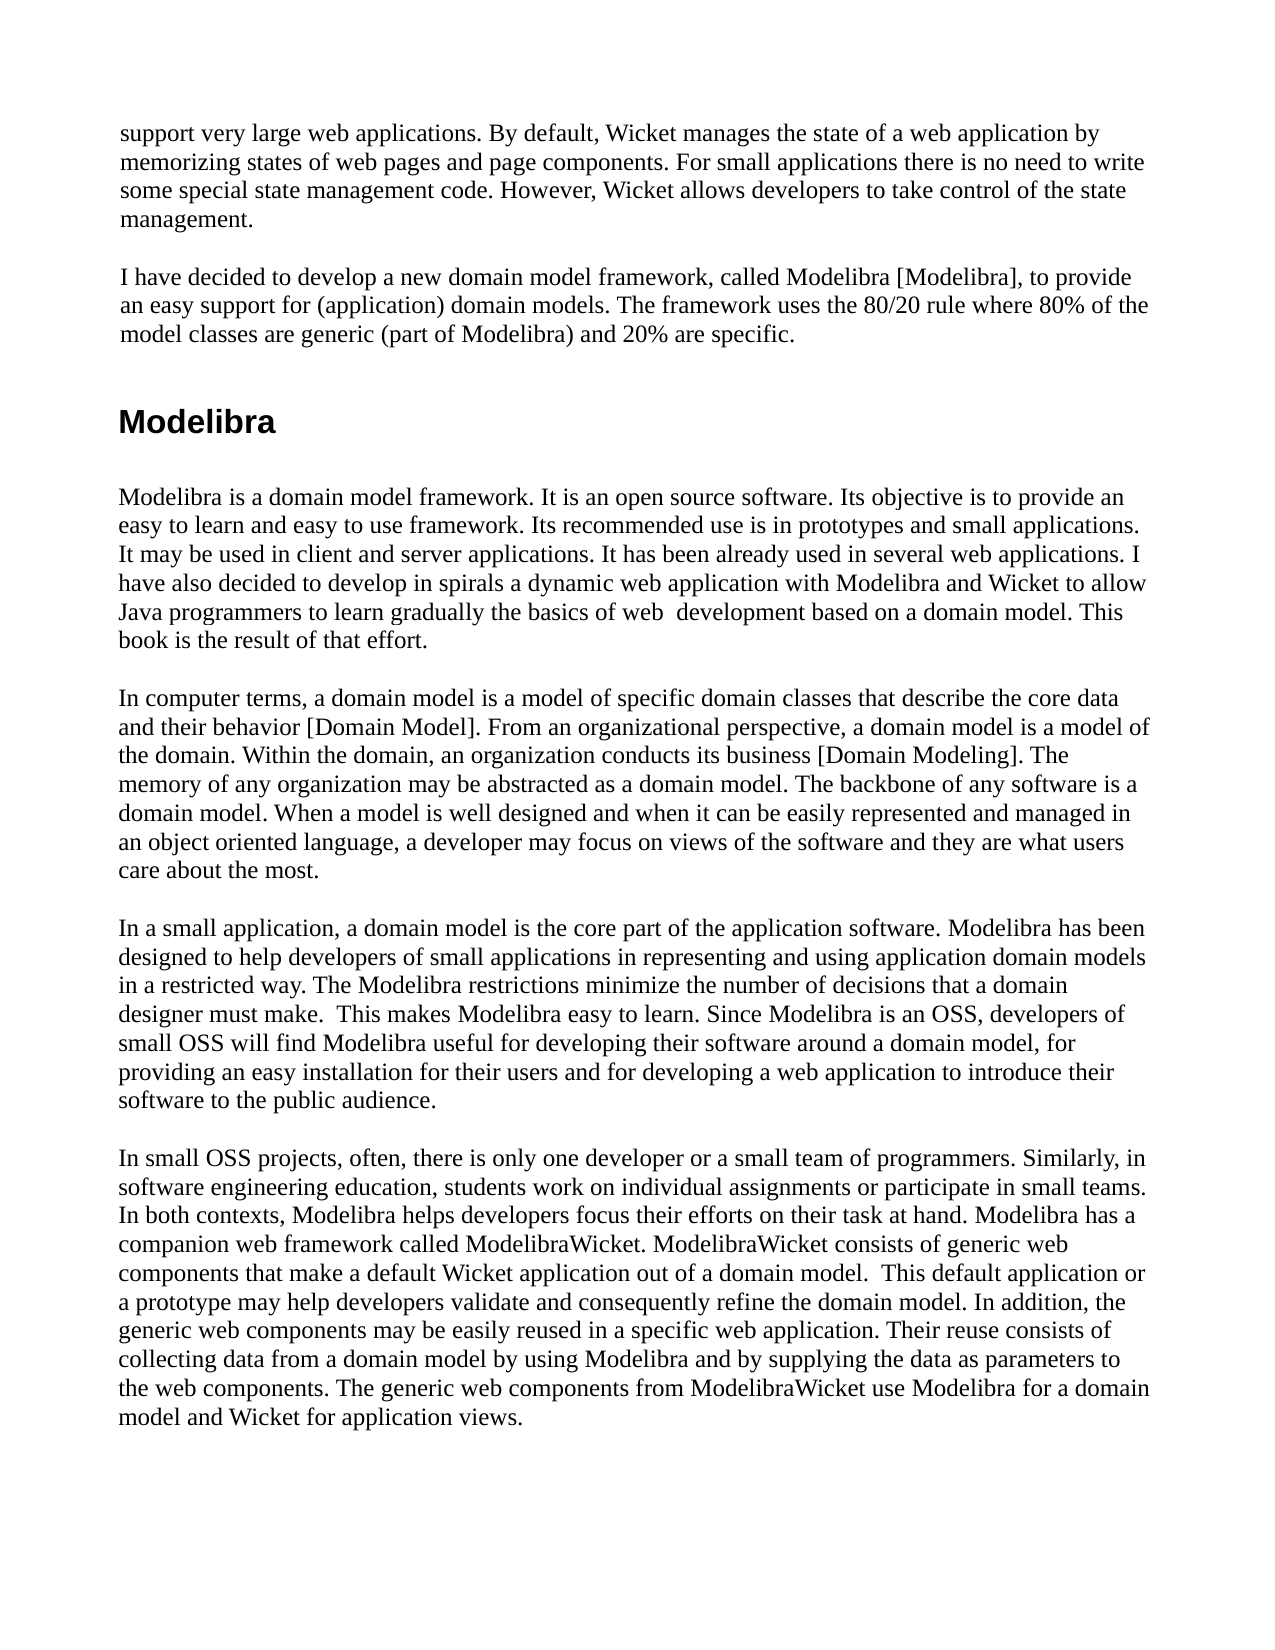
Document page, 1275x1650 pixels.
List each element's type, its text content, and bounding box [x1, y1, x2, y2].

subtitle Modelibra [118, 402, 1157, 440]
text In small OSS projects, often, there is only one developer or a small team of programmers. Similarly, in software engineering education, students work on individual assignments or participate in small teams. In both contexts, Modelibra helps developers focus their efforts on their task at hand. Modelibra has a companion web framework called ModelibraWicket. ModelibraWicket consists of generic web components that make a default Wicket application out of a domain model. This default application or a prototype may help developers validate and consequently refine the domain model. In addition, the generic web components may be easily reused in a specific web application. Their reuse consists of collecting data from a domain model by using Modelibra and by supplying the data as parameters to the web components. The generic web components from ModelibraWicket use Modelibra for a domain model and Wicket for application views. [118, 1143, 1157, 1430]
text In a small application, a domain model is the core part of the application software. Modelibra has been designed to help developers of small applications in representing and using application domain models in a restricted way. The Modelibra restrictions minimize the number of decisions that a domain designer must make. This makes Modelibra easy to learn. Since Modelibra is an OSS, developers of small OSS will find Modelibra useful for developing their software around a domain model, for providing an easy installation for their users and for developing a web application to introduce their software to the public audience. [118, 913, 1157, 1114]
text In computer terms, a domain model is a model of specific domain classes that describe the core data and their behavior [Domain Model]. From an organizational perspective, a domain model is a model of the domain. Within the domain, an organization conducts its business [Domain Modeling]. The memory of any organization may be abstracted as a domain model. The backbone of any software is a domain model. When a model is well designed and when it can be easily represented and managed in an object oriented language, a developer may focus on views of the software and they are what users care about the most. [118, 683, 1157, 884]
text support very large web applications. By default, Wicket manages the state of a web application by memorizing states of web pages and page components. For small applications there is no need to write some special state management code. However, Wicket allows developers to take control of the state management. [120, 118, 1157, 233]
text Modelibra is a domain model framework. It is an open source software. Its objective is to provide an easy to learn and easy to use framework. Its recommended use is in prototypes and small applications. It may be used in client and server applications. It has been already used in several web applications. I have also decided to develop in spirals a dynamic web application with Modelibra and Wicket to allow Java programmers to learn gradually the basics of web development based on a domain model. This book is the result of that effort. [118, 482, 1157, 654]
text I have decided to develop a new domain model framework, called Modelibra [Modelibra], to provide an easy support for (application) domain models. The framework uses the 80/20 rule where 80% of the model classes are generic (part of Modelibra) and 20% are specific. [120, 262, 1157, 348]
